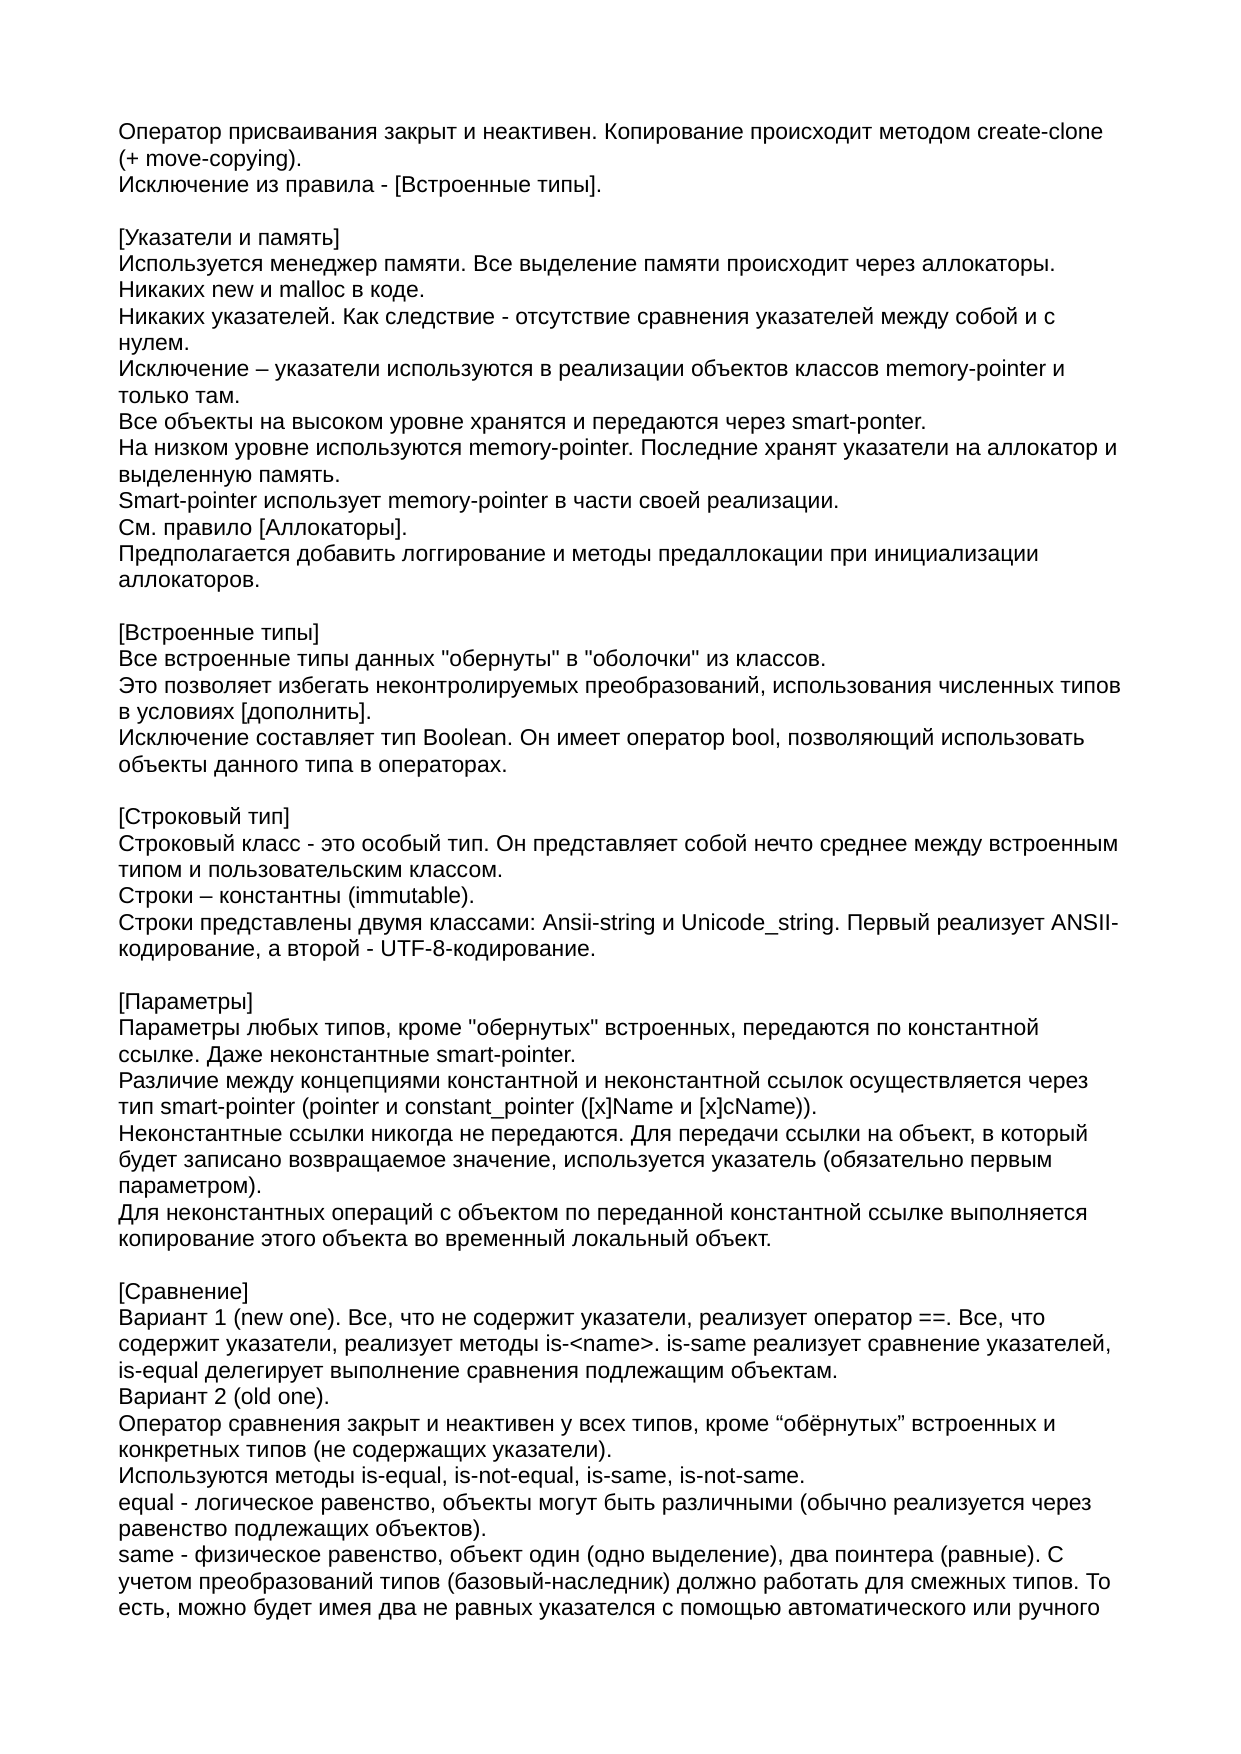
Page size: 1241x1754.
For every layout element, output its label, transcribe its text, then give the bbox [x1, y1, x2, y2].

text Никаких указателей. Как следствие - отсутствие сравнения указателей между собой и с нулем. [118, 303, 1122, 355]
text Оператор сравнения закрыт и неактивен у всех типов, кроме “обёрнутых” встроенных и конкретных типов (не содержащих указатели). [118, 1409, 1122, 1462]
text [Строковый тип] [118, 803, 1122, 830]
text Вариант 1 (new one). Все, что не содержит указатели, реализует оператор ==. Все, что содержит указатели, реализует методы is-<name>. is-same реализует сравнение указателей, is-equal делегирует выполнение сравнения подлежащим объектам. [118, 1304, 1122, 1383]
text [Встроенные типы] [118, 619, 1122, 645]
text same - физическое равенство, объект один (одно выделение), два поинтера (равные). С учетом преобразований типов (базовый-наследник) должно работать для смежных типов. То есть, можно будет имея два не равных указателся с помощью автоматического или ручного [118, 1541, 1122, 1620]
text Различие между концепциями константной и неконстантной ссылок осуществляется через тип smart-pointer (pointer и constant_pointer ([x]Name и [x]cName)). [118, 1067, 1122, 1119]
text Вариант 2 (old one). [118, 1383, 1122, 1409]
text Строки представлены двумя классами: Ansii-string и Unicode_string. Первый реализует ANSII-кодирование, а второй - UTF-8-кодирование. [118, 909, 1122, 961]
text Все встроенные типы данных "обернуты" в "оболочки" из классов. [118, 645, 1122, 672]
text Параметры любых типов, кроме "обернутых" встроенных, передаются по константной ссылке. Даже неконстантные smart-pointer. [118, 1014, 1122, 1067]
text Smart-pointer использует memory-pointer в части своей реализации. [118, 487, 1122, 513]
text См. правило [Аллокаторы]. [118, 513, 1122, 540]
text [Указатели и память] [118, 223, 1122, 250]
text [Сравнение] [118, 1278, 1122, 1304]
text Исключение составляет тип Boolean. Он имеет оператор bool, позволяющий использовать объекты данного типа в операторах. [118, 724, 1122, 777]
text Для неконстантных операций с объектом по переданной константной ссылке выполняется копирование этого объекта во временный локальный объект. [118, 1199, 1122, 1251]
text Предполагается добавить логгирование и методы предаллокации при инициализации аллокаторов. [118, 540, 1122, 592]
text Строки – константны (immutable). [118, 882, 1122, 909]
text Это позволяет избегать неконтролируемых преобразований, использования численных типов в условиях [дополнить]. [118, 672, 1122, 724]
text Используются методы is-equal, is-not-equal, is-same, is-not-same. [118, 1462, 1122, 1488]
text Используется менеджер памяти. Все выделение памяти происходит через аллокаторы. Никаких new и malloc в коде. [118, 250, 1122, 303]
text На низком уровне используются memory-pointer. Последние хранят указатели на аллокатор и выделенную память. [118, 434, 1122, 487]
text Исключение из правила - [Встроенные типы]. [118, 171, 1122, 197]
text Строковый класс - это особый тип. Он представляет собой нечто среднее между встроенным типом и пользовательским классом. [118, 830, 1122, 882]
text [Параметры] [118, 988, 1122, 1014]
text Неконстантные ссылки никогда не передаются. Для передачи ссылки на объект, в который будет записано возвращаемое значение, используется указатель (обязательно первым параметром). [118, 1119, 1122, 1199]
text Исключение – указатели используются в реализации объектов классов memory-pointer и только там. [118, 355, 1122, 408]
text Оператор присваивания закрыт и неактивен. Копирование происходит методом create-сlone (+ move-copying). [118, 118, 1122, 171]
text Все объекты на высоком уровне хранятся и передаются через smart-ponter. [118, 408, 1122, 434]
text equal - логическое равенство, объекты могут быть различными (обычно реализуется через равенство подлежащих объектов). [118, 1488, 1122, 1541]
